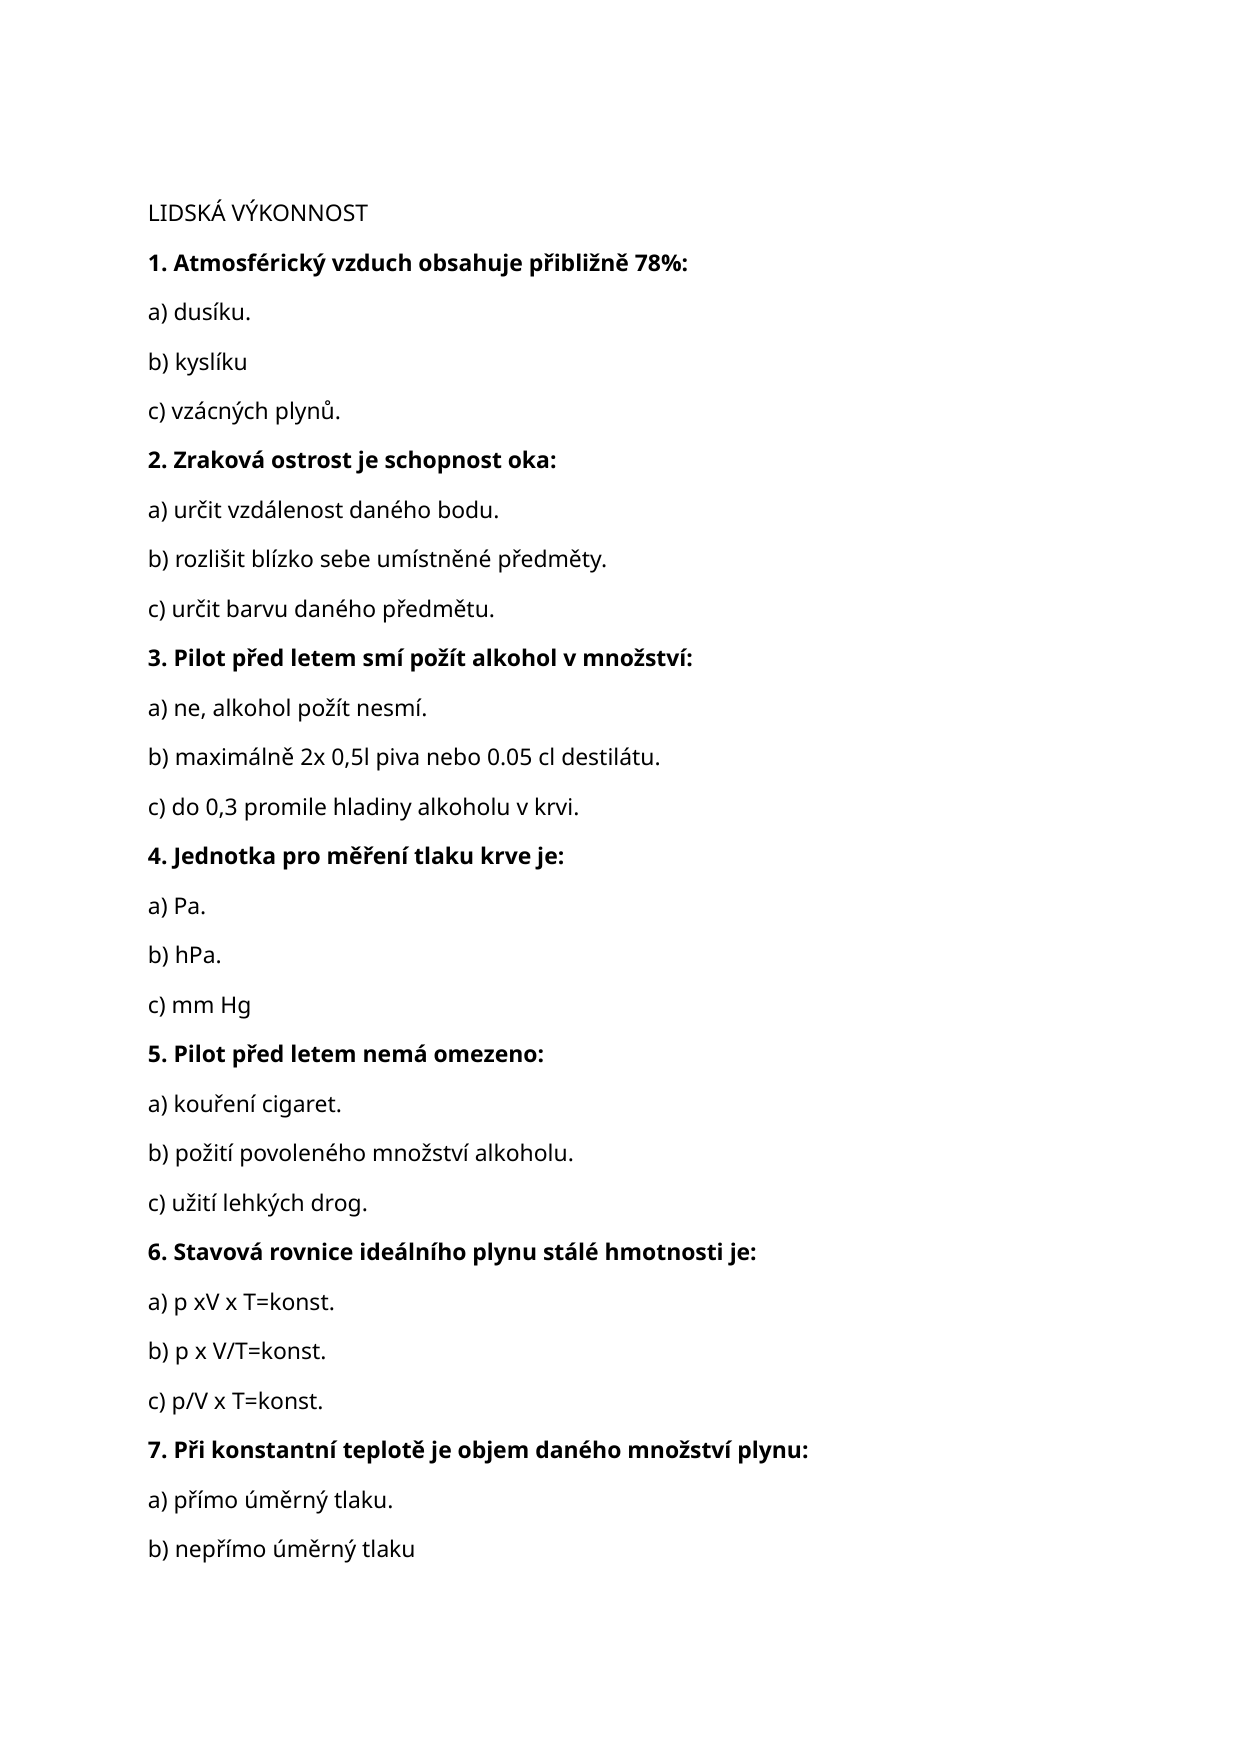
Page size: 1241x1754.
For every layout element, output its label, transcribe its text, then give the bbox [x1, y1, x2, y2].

text a) p xV x T=konst. [148, 1286, 1093, 1317]
text 3. Pilot před letem smí požít alkohol v množství: [148, 642, 1093, 674]
text c) určit barvu daného předmětu. [148, 593, 1093, 624]
text a) ne, alkohol požít nesmí. [148, 692, 1093, 723]
text b) hPa. [148, 939, 1093, 971]
text 5. Pilot před letem nemá omezeno: [148, 1038, 1093, 1069]
text 2. Zraková ostrost je schopnost oka: [148, 444, 1093, 476]
text 7. Při konstantní teplotě je objem daného množství plynu: [148, 1434, 1093, 1465]
text b) rozlišit blízko sebe umístněné předměty. [148, 543, 1093, 575]
text b) p x V/T=konst. [148, 1335, 1093, 1366]
text b) požití povoleného množství alkoholu. [148, 1137, 1093, 1168]
text a) kouření cigaret. [148, 1088, 1093, 1119]
text b) maximálně 2x 0,5l piva nebo 0.05 cl destilátu. [148, 741, 1093, 773]
text c) vzácných plynů. [148, 395, 1093, 426]
text 1. Atmosférický vzduch obsahuje přibližně 78%: [148, 247, 1093, 278]
text a) Pa. [148, 890, 1093, 921]
text c) mm Hg [148, 989, 1093, 1020]
text b) kyslíku [148, 346, 1093, 377]
text LIDSKÁ VÝKONNOST [148, 197, 1093, 228]
text b) nepřímo úměrný tlaku [148, 1533, 1093, 1564]
text 6. Stavová rovnice ideálního plynu stálé hmotnosti je: [148, 1236, 1093, 1267]
text a) dusíku. [148, 296, 1093, 327]
text c) užití lehkých drog. [148, 1187, 1093, 1218]
text a) určit vzdálenost daného bodu. [148, 494, 1093, 525]
text a) přímo úměrný tlaku. [148, 1483, 1093, 1515]
text 4. Jednotka pro měření tlaku krve je: [148, 840, 1093, 872]
text c) do 0,3 promile hladiny alkoholu v krvi. [148, 791, 1093, 822]
text c) p/V x T=konst. [148, 1384, 1093, 1416]
